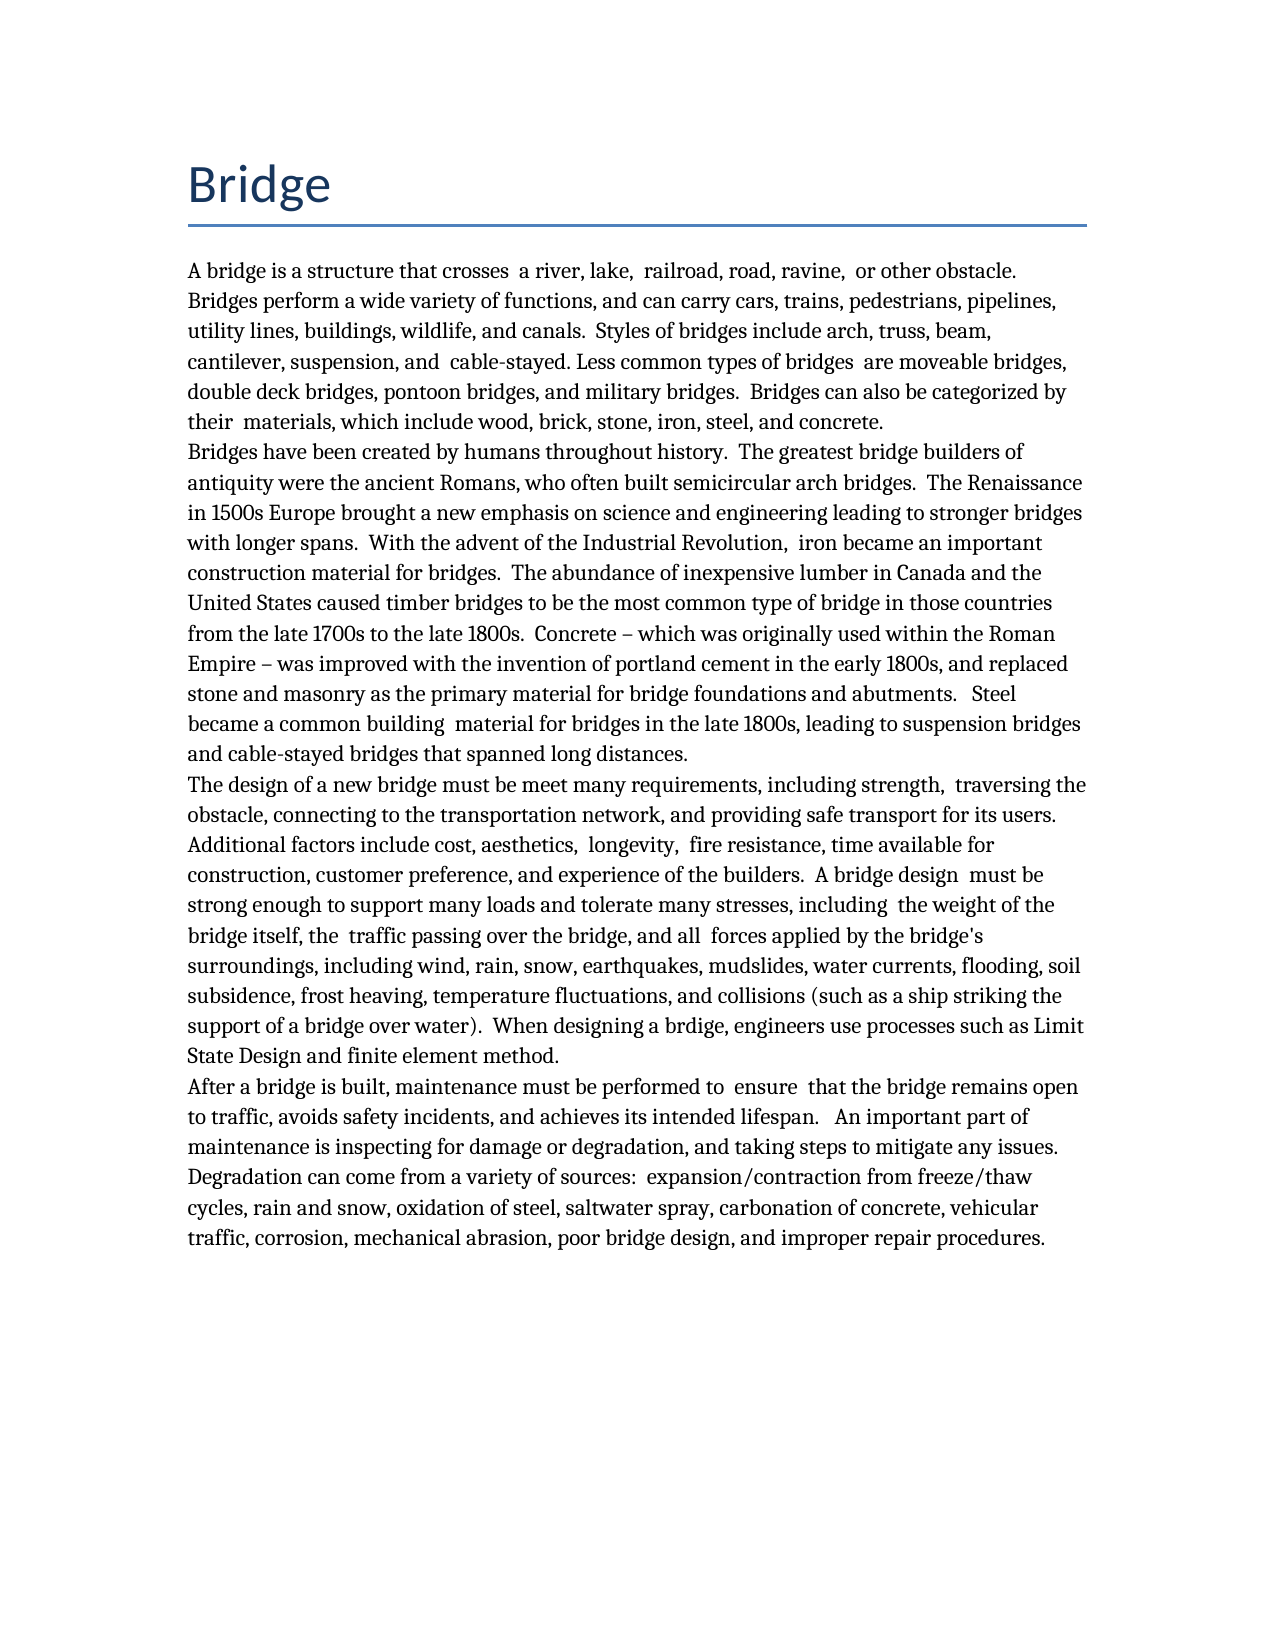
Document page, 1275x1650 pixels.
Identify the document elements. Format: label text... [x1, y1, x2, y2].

text A bridge is a structure that crosses a river, lake, railroad, road, ravine, or other obstacle. Bridges perform a wide variety of functions, and can carry cars, trains, pedestrians, pipelines, utility lines, buildings, wildlife, and canals. Styles of bridges include arch, truss, beam, cantilever, suspension, and cable-stayed. Less common types of bridges are moveable bridges, double deck bridges, pontoon bridges, and military bridges. Bridges can also be categorized by their materials, which include wood, brick, stone, iron, steel, and concrete. Bridges have been created by humans throughout history. The greatest bridge builders of antiquity were the ancient Romans, who often built semicircular arch bridges. The Renaissance in 1500s Europe brought a new emphasis on science and engineering leading to stronger bridges with longer spans. With the advent of the Industrial Revolution, iron became an important construction material for bridges. The abundance of inexpensive lumber in Canada and the United States caused timber bridges to be the most common type of bridge in those countries from the late 1700s to the late 1800s. Concrete – which was originally used within the Roman Empire – was improved with the invention of portland cement in the early 1800s, and replaced stone and masonry as the primary material for bridge foundations and abutments. Steel became a common building material for bridges in the late 1800s, leading to suspension bridges and cable-stayed bridges that spanned long distances. The design of a new bridge must be meet many requirements, including strength, traversing the obstacle, connecting to the transportation network, and providing safe transport for its users. Additional factors include cost, aesthetics, longevity, fire resistance, time available for construction, customer preference, and experience of the builders. A bridge design must be strong enough to support many loads and tolerate many stresses, including the weight of the bridge itself, the traffic passing over the bridge, and all forces applied by the bridge's surroundings, including wind, rain, snow, earthquakes, mudslides, water currents, flooding, soil subsidence, frost heaving, temperature fluctuations, and collisions (such as a ship striking the support of a bridge over water). When designing a brdige, engineers use processes such as Limit State Design and finite element method. After a bridge is built, maintenance must be performed to ensure that the bridge remains open to traffic, avoids safety incidents, and achieves its intended lifespan. An important part of maintenance is inspecting for damage or degradation, and taking steps to mitigate any issues. Degradation can come from a variety of sources: expansion/contraction from freeze/thaw cycles, rain and snow, oxidation of steel, saltwater spray, carbonation of concrete, vehicular traffic, corrosion, mechanical abrasion, poor bridge design, and improper repair procedures. [187, 258, 1087, 1251]
title Bridge [187, 150, 1087, 227]
